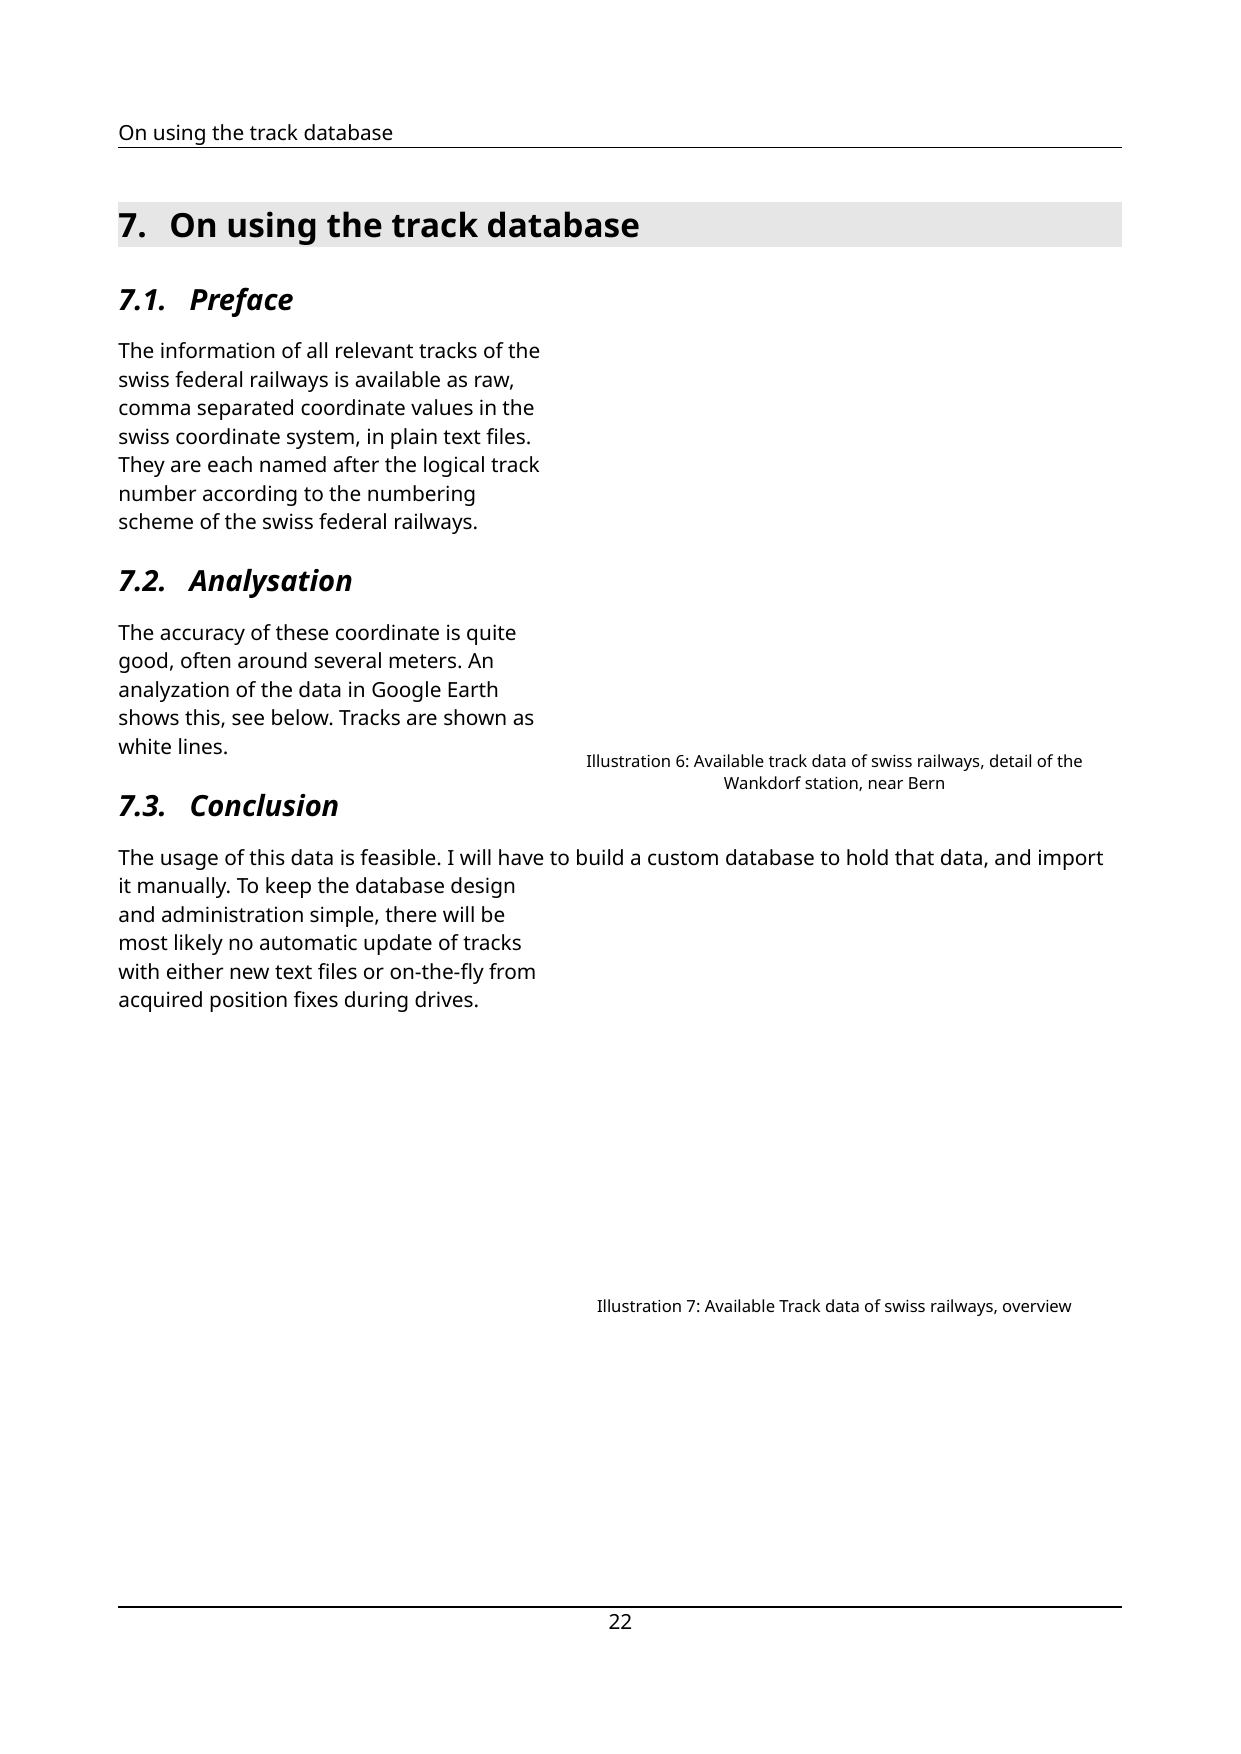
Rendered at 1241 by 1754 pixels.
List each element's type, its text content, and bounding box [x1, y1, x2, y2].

text The usage of this data is feasible. I will have to build a custom database to hold that data, and import it manually. To keep the database design and administration simple, there will be most likely no automatic update of tracks with either new text files or on-the-fly from acquired position fixes during drives. [118, 843, 1122, 1014]
subtitle [1093, 561, 1122, 600]
subtitle Preface [118, 279, 1122, 318]
text The information of all relevant tracks of the swiss federal railways is available as raw, comma separated coordinate values in the swiss coordinate system, in plain text files. They are each named after the logical track number according to the numbering scheme of the swiss federal railways. [118, 336, 1122, 536]
text Illustration 6: Available track data of swiss railways, detail of the Wankdorf station, near Bern [576, 362, 1093, 795]
subtitle Conclusion [118, 785, 1122, 825]
text Illustration 7: Available Track data of swiss railways, overview [576, 907, 1093, 1317]
text The accuracy of these coordinate is quite good, often around several meters. An analyzation of the data in Google Earth shows this, see below. Tracks are shown as white lines. [118, 618, 576, 760]
text [1093, 618, 1122, 760]
subtitle On using the track database [118, 202, 1122, 247]
subtitle Analysation [118, 561, 576, 600]
